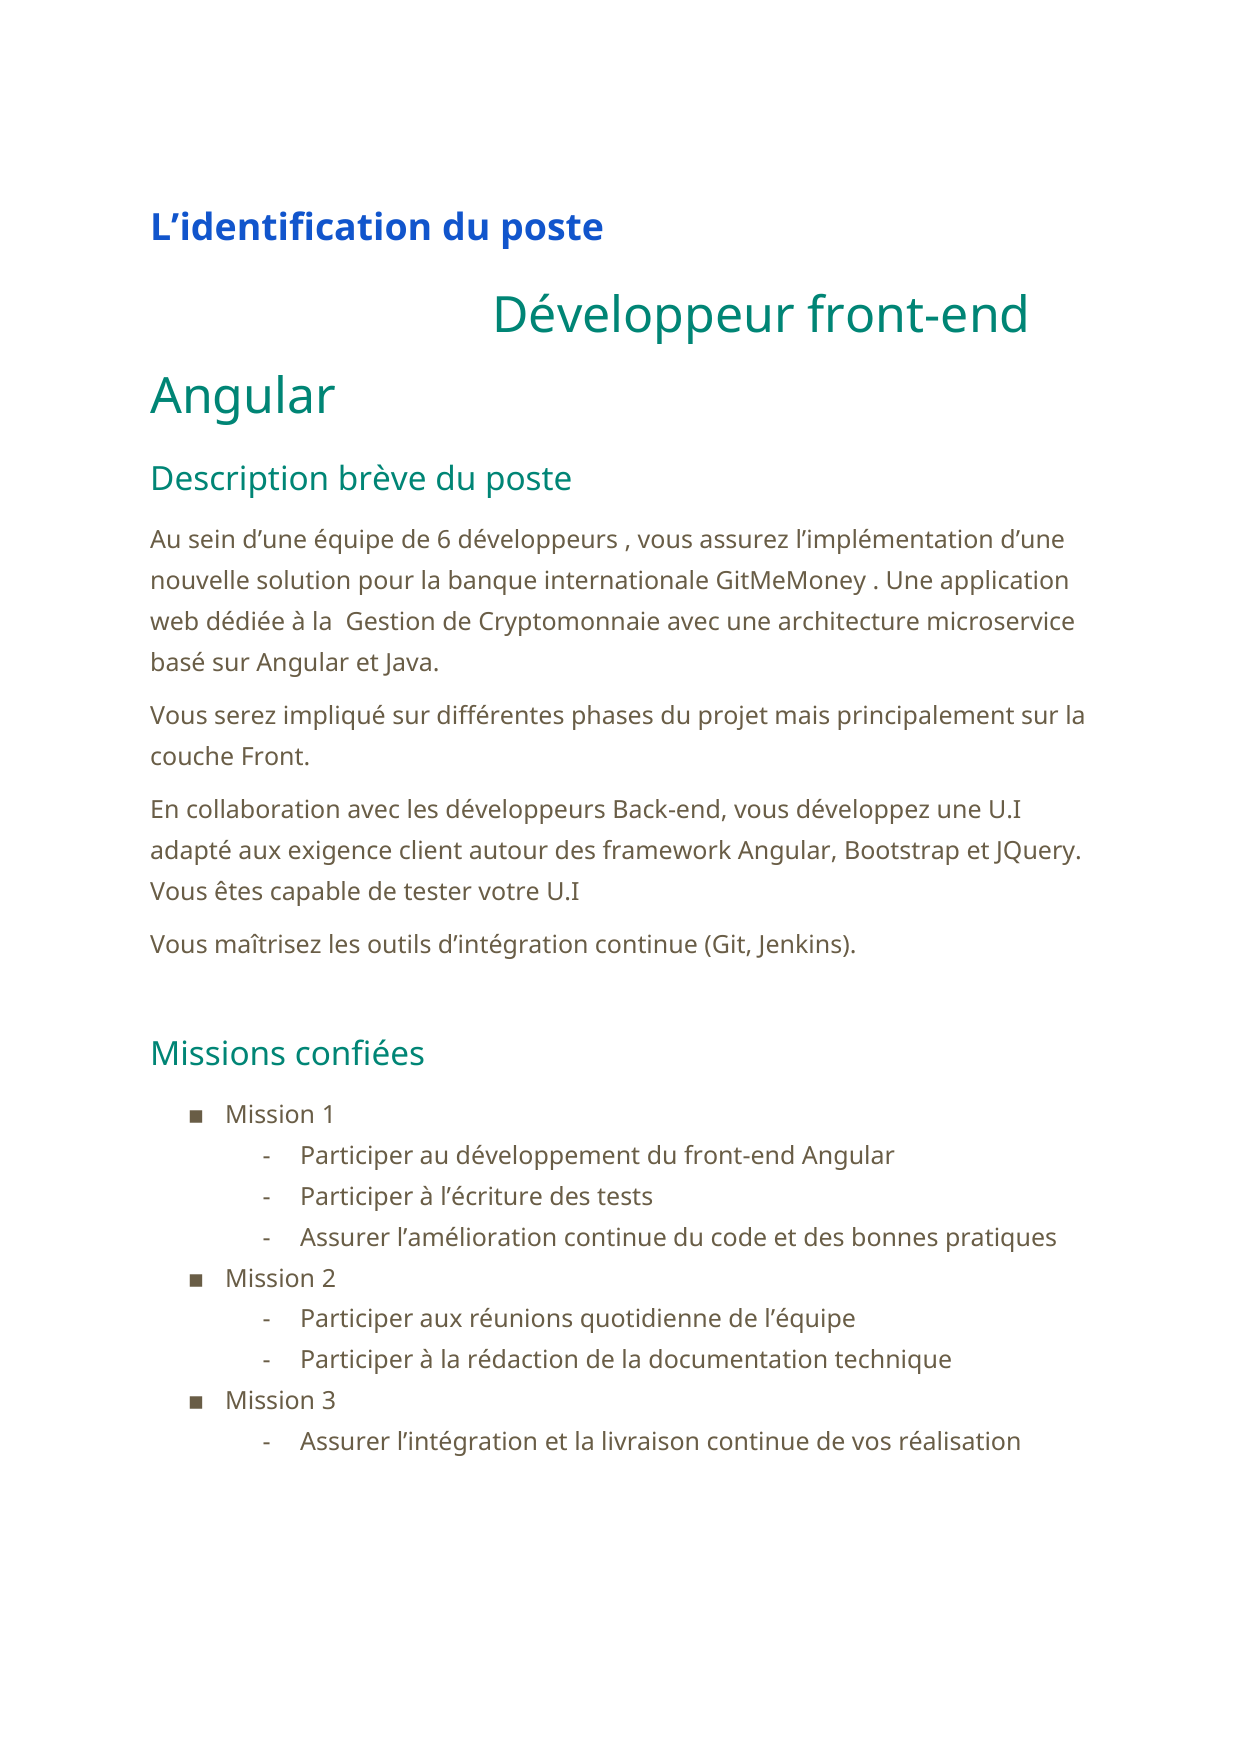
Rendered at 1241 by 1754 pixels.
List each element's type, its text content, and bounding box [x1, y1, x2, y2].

list Mission 1 [187, 1097, 1090, 1131]
list Mission 3 [187, 1383, 1090, 1417]
text Vous serez impliqué sur différentes phases du projet mais principalement sur la couche Front. [150, 697, 1090, 772]
subtitle Développeur front-end Angular [150, 279, 1090, 429]
subtitle Missions confiées [150, 1030, 1090, 1075]
list Assurer l’intégration et la livraison continue de vos réalisation [262, 1424, 1090, 1458]
list Participer au développement du front-end Angular [262, 1138, 1090, 1172]
list Assurer l’amélioration continue du code et des bonnes pratiques [262, 1219, 1090, 1253]
text Au sein d’une équipe de 6 développeurs , vous assurez l’implémentation d’une nouvelle solution pour la banque internationale GitMeMoney . Une application web dédiée à la Gestion de Cryptomonnaie avec une architecture microservice basé sur Angular et Java. [150, 522, 1090, 678]
subtitle L’identification du poste [150, 200, 1090, 251]
text Vous maîtrisez les outils d’intégration continue (Git, Jenkins). [150, 927, 1090, 961]
list Participer aux réunions quotidienne de l’équipe [262, 1301, 1090, 1335]
subtitle Description brève du poste [150, 455, 1090, 500]
list Mission 2 [187, 1260, 1090, 1294]
text En collaboration avec les développeurs Back-end, vous développez une U.I adapté aux exigence client autour des framework Angular, Bootstrap et JQuery. Vous êtes capable de tester votre U.I [150, 792, 1090, 907]
list Participer à l’écriture des tests [262, 1179, 1090, 1213]
list Participer à la rédaction de la documentation technique [262, 1342, 1090, 1376]
